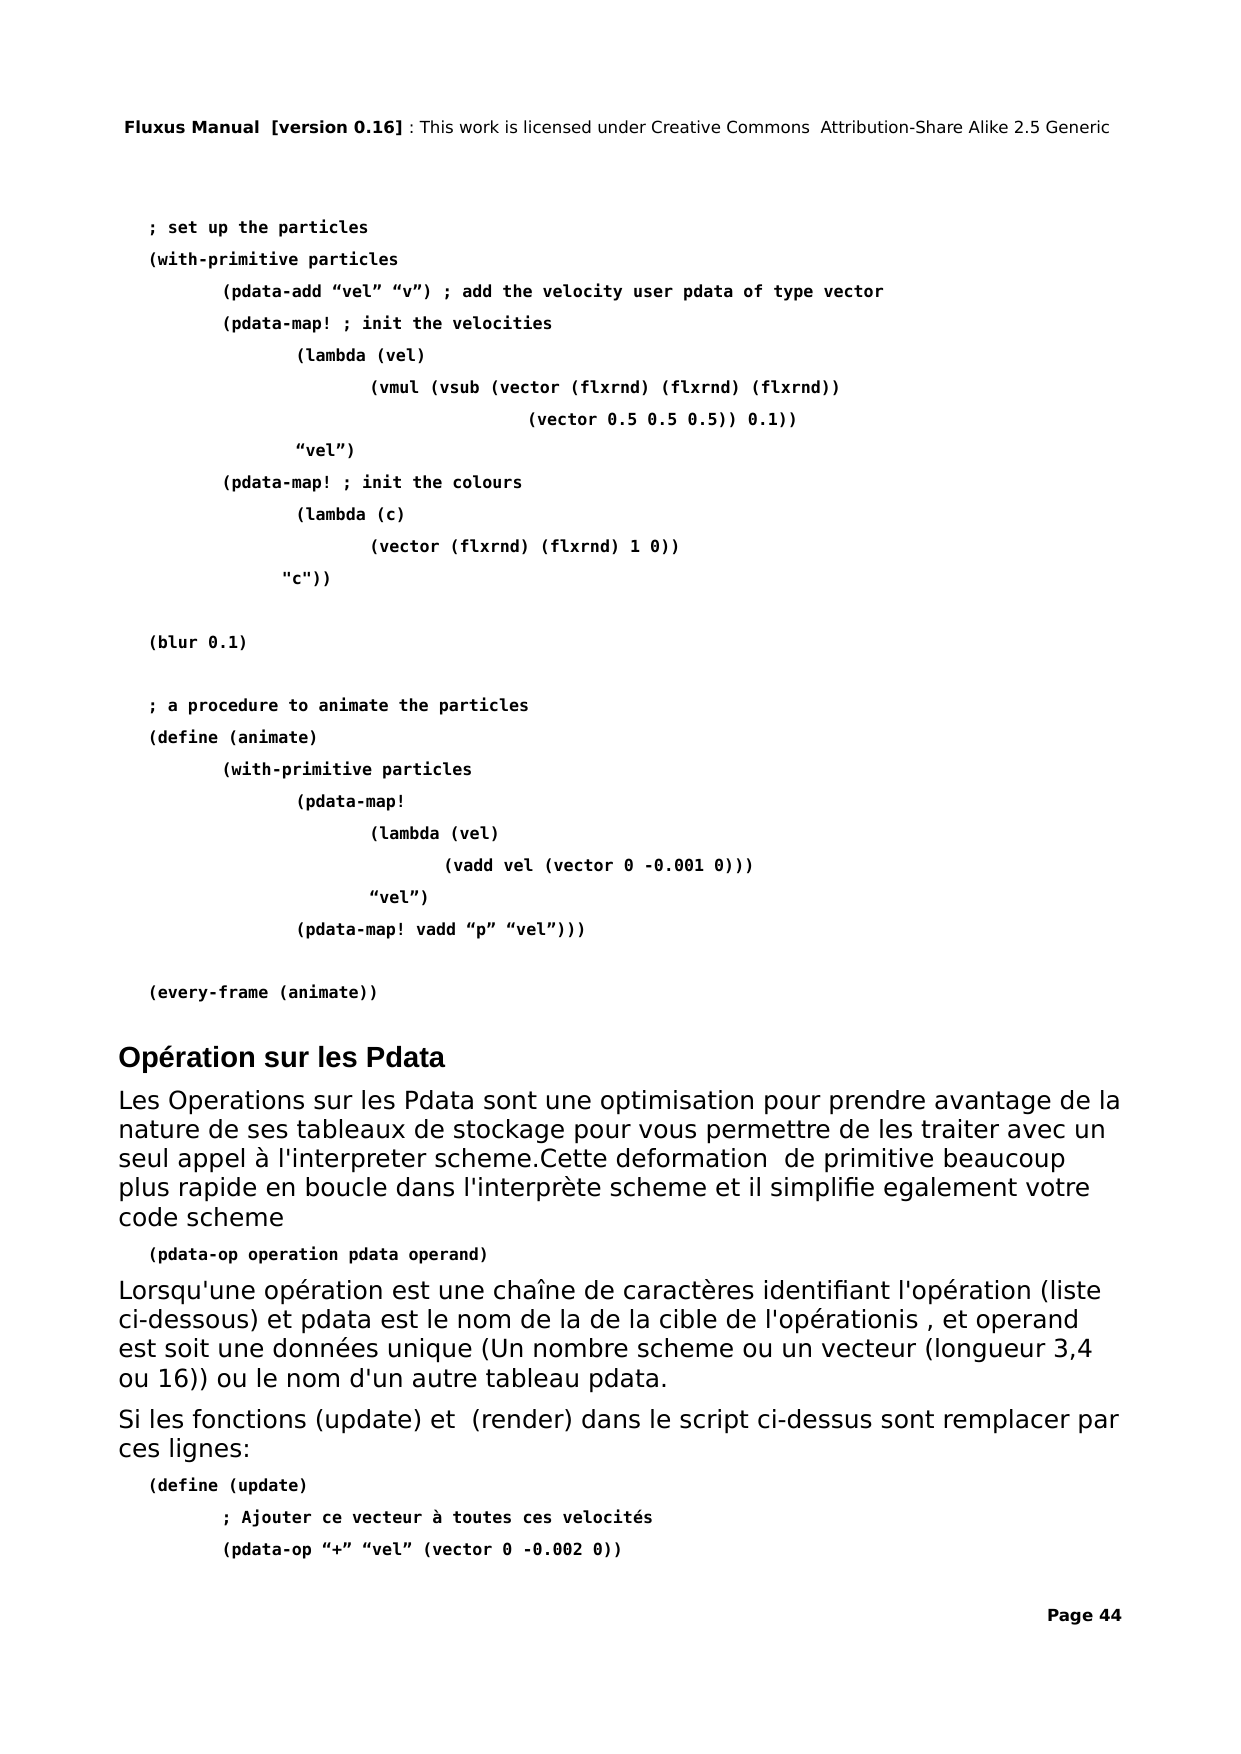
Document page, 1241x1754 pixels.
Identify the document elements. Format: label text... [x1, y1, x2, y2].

text (with-primitive particles [148, 760, 1122, 779]
text (with-primitive particles [148, 250, 1122, 269]
text "c")) [148, 569, 1122, 588]
text (vector 0.5 0.5 0.5)) 0.1)) [148, 409, 1122, 429]
text (vadd vel (vector 0 -0.001 0))) [148, 856, 1122, 875]
text Les Operations sur les Pdata sont une optimisation pour prendre avantage de la nature de ses tableaux de stockage pour vous permettre de les traiter avec un seul appel à l'interpreter scheme.Cette deformation de primitive beaucoup plus rapide en boucle dans l'interprète scheme et il simplifie egalement votre code scheme [118, 1086, 1122, 1232]
text (vmul (vsub (vector (flxrnd) (flxrnd) (flxrnd)) [148, 378, 1122, 397]
text (pdata-map! ; init the velocities [148, 314, 1122, 333]
text (pdata-map! vadd “p” “vel”))) [148, 919, 1122, 939]
text (pdata-map! ; init the colours [148, 473, 1122, 493]
text (pdata-add “vel” “v”) ; add the velocity user pdata of type vector [148, 282, 1122, 301]
text (lambda (c) [148, 505, 1122, 524]
text (pdata-map! [148, 792, 1122, 811]
text “vel”) [148, 888, 1122, 907]
text Lorsqu'une opération est une chaîne de caractères identifiant l'opération (liste ci-dessous) et pdata est le nom de la de la cible de l'opérationis , et operand est soit une données unique (Un nombre scheme ou un vecteur (longueur 3,4 ou 16)) ou le nom d'un autre tableau pdata. [118, 1276, 1122, 1393]
text (lambda (vel) [148, 824, 1122, 843]
text (blur 0.1) [148, 633, 1122, 652]
text ; set up the particles [148, 218, 1122, 238]
text ; Ajouter ce vecteur à toutes ces velocités [148, 1508, 1122, 1528]
text (vector (flxrnd) (flxrnd) 1 0)) [148, 537, 1122, 556]
text (every-frame (animate)) [148, 983, 1122, 1003]
text Si les fonctions (update) et (render) dans le script ci-dessus sont remplacer par ces lignes: [118, 1406, 1122, 1464]
text (pdata-op operation pdata operand) [148, 1244, 1122, 1264]
text ; a procedure to animate the particles [148, 696, 1122, 716]
text (lambda (vel) [148, 346, 1122, 365]
text (define (update) [148, 1476, 1122, 1496]
text (pdata-op “+” “vel” (vector 0 -0.002 0)) [148, 1540, 1122, 1559]
text “vel”) [148, 441, 1122, 461]
subtitle Opération sur les Pdata [118, 1040, 1122, 1074]
text (define (animate) [148, 728, 1122, 748]
